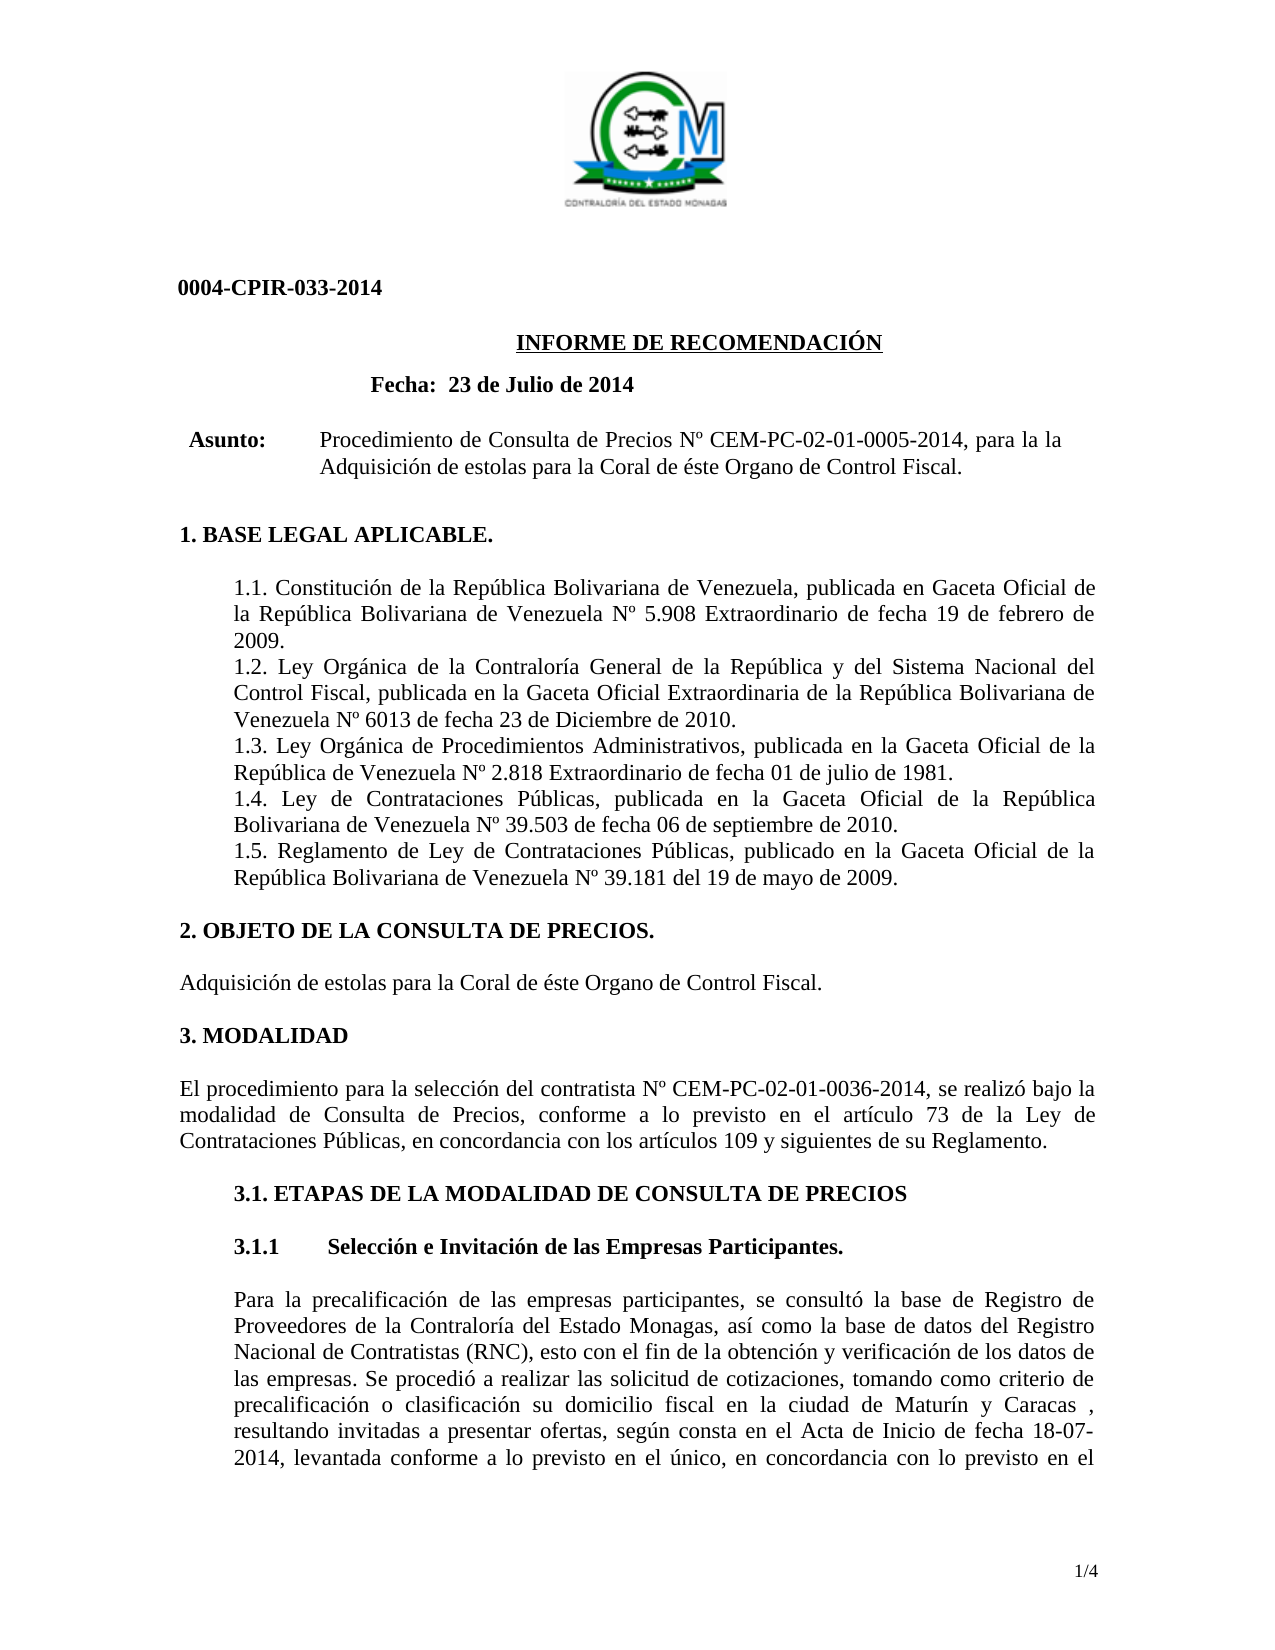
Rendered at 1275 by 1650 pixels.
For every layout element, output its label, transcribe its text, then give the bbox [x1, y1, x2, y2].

text 2. OBJETO DE LA CONSULTA DE PRECIOS. [179, 917, 1096, 943]
text 1.3. Ley Orgánica de Procedimientos Administrativos, publicada en la Gaceta Oficial de la República de Venezuela Nº 2.818 Extraordinario de fecha 01 de julio de 1981. [233, 732, 1095, 785]
table_header INFORME DE RECOMENDACIÓN [359, 313, 1039, 371]
text 0004-CPIR-033-2014 [177, 274, 1098, 301]
table_cell Fecha: 23 de Julio de 2014 [359, 371, 1039, 398]
text Adquisición de estolas para la Coral de éste Organo de Control Fiscal. [179, 969, 1098, 996]
text 1.4. Ley de Contrataciones Públicas, publicada en la Gaceta Oficial de la República Bolivariana de Venezuela Nº 39.503 de fecha 06 de septiembre de 2010. [233, 785, 1095, 838]
text 1.2. Ley Orgánica de la Contraloría General de la República y del Sistema Nacional del Control Fiscal, publicada en la Gaceta Oficial Extraordinaria de la República Bolivariana de Venezuela Nº 6013 de fecha 23 de Diciembre de 2010. [233, 653, 1095, 732]
text 1.5. Reglamento de Ley de Contrataciones Públicas, publicado en la Gaceta Oficial de la República Bolivariana de Venezuela Nº 39.181 del 19 de mayo de 2009. [233, 838, 1095, 890]
picture [562, 69, 730, 210]
text 1.1. Constitución de la República Bolivariana de Venezuela, publicada en Gaceta Oficial de la República Bolivariana de Venezuela Nº 5.908 Extraordinario de fecha 19 de febrero de 2009. [233, 574, 1095, 653]
text El procedimiento para la selección del contratista Nº CEM-PC-02-01-0036-2014, se realizó bajo la modalidad de Consulta de Precios, conforme a lo previsto en el artículo 73 de la Ley de Contrataciones Públicas, en concordancia con los artículos 109 y siguientes de su Reglamento. [179, 1075, 1096, 1154]
text 3.1. ETAPAS DE LA MODALIDAD DE CONSULTA DE PRECIOS [233, 1180, 1096, 1207]
text 3. MODALIDAD [179, 1022, 1096, 1048]
text Para la precalificación de las empresas participantes, se consultó la base de Registro de Proveedores de la Contraloría del Estado Monagas, así como la base de datos del Registro Nacional de Contratistas (RNC), esto con el fin de la obtención y verificación de los datos de las empresas. Se procedió a realizar las solicitud de cotizaciones, tomando como criterio de precalificación o clasificación su domicilio fiscal en la ciudad de Maturín y Caracas , resultando invitadas a presentar ofertas, según consta en el Acta de Inicio de fecha 18-07-2014, levantada conforme a lo previsto en el único, en concordancia con lo previsto en el [233, 1286, 1094, 1470]
text 1. BASE LEGAL APLICABLE. [179, 521, 1096, 548]
table_header Procedimiento de Consulta de Precios Nº CEM-PC-02-01-0005-2014, para la la Adquisición de estolas para la Coral de éste Organo de Control Fiscal. [308, 426, 1074, 493]
table_header Asunto: [177, 426, 308, 493]
list Selección e Invitación de las Empresas Participantes. [233, 1233, 1096, 1259]
